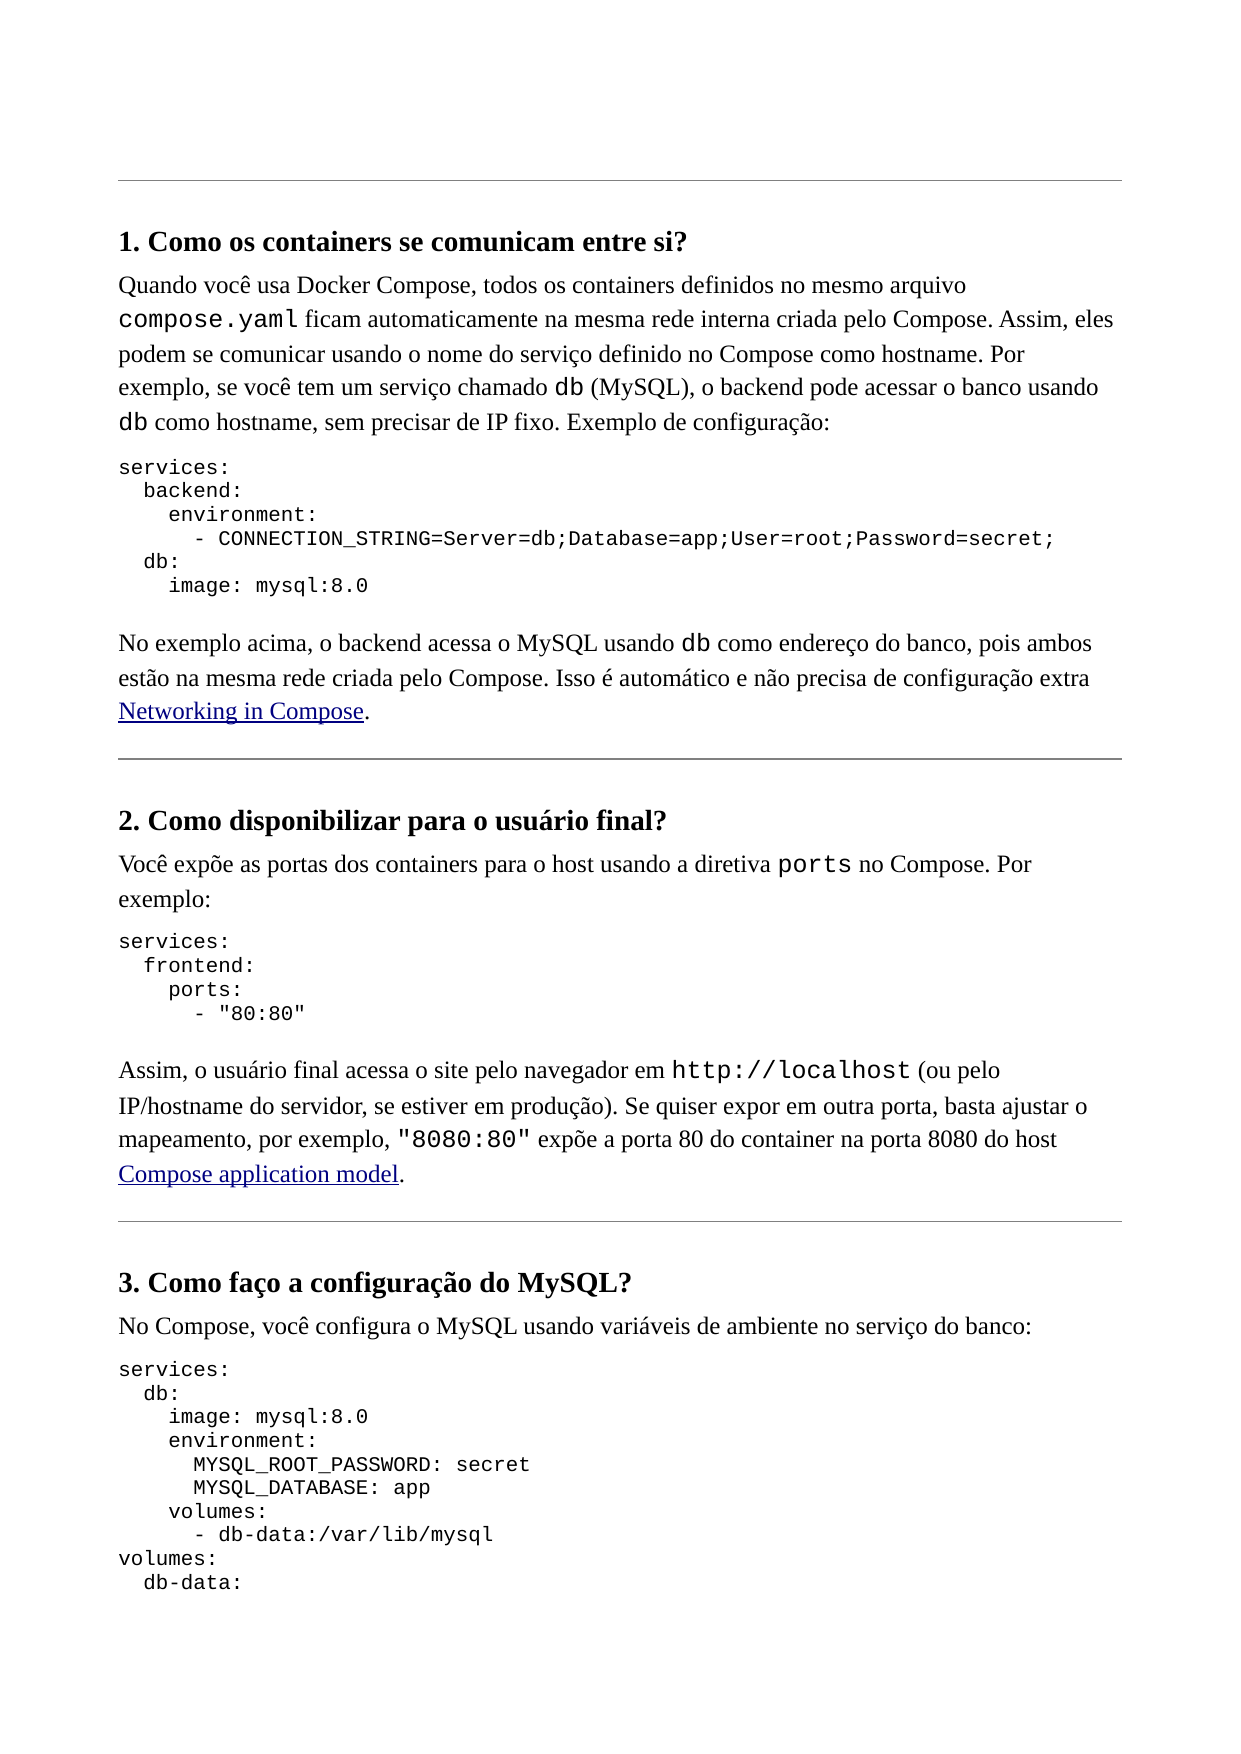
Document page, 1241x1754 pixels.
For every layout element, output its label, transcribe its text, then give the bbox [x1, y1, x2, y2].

subtitle 2. Como disponibilizar para o usuário final? [118, 803, 1122, 836]
text image: mysql:8.0 [118, 1406, 1122, 1430]
text environment: [118, 1430, 1122, 1453]
text No Compose, você configura o MySQL usando variáveis de ambiente no serviço do banco: [118, 1311, 1122, 1340]
text No exemplo acima, o backend acessa o MySQL usando db como endereço do banco, pois ambos estão na mesma rede criada pelo Compose. Isso é automático e não precisa de configuração extra Networking in Compose. [118, 628, 1122, 725]
text db-data: [118, 1572, 1122, 1595]
text db: [118, 1383, 1122, 1406]
text image: mysql:8.0 [118, 575, 1122, 599]
text services: [118, 457, 1122, 481]
text frontend: [118, 955, 1122, 979]
text backend: [118, 481, 1122, 504]
text Quando você usa Docker Compose, todos os containers definidos no mesmo arquivo compose.yaml ficam automaticamente na mesma rede interna criada pelo Compose. Assim, eles podem se comunicar usando o nome do serviço definido no Compose como hostname. Por exemplo, se você tem um serviço chamado db (MySQL), o backend pode acessar o banco usando db como hostname, sem precisar de IP fixo. Exemplo de configuração: [118, 271, 1122, 438]
text MYSQL_DATABASE: app [118, 1477, 1122, 1501]
text db: [118, 551, 1122, 575]
text MYSQL_ROOT_PASSWORD: secret [118, 1453, 1122, 1477]
subtitle 3. Como faço a configuração do MySQL? [118, 1265, 1122, 1299]
text volumes: [118, 1548, 1122, 1572]
text - db-data:/var/lib/mysql [118, 1524, 1122, 1548]
text Assim, o usuário final acessa o site pelo navegador em http://localhost (ou pelo IP/hostname do servidor, se estiver em produção). Se quiser expor em outra porta, basta ajustar o mapeamento, por exemplo, "8080:80" expõe a porta 80 do container na porta 8080 do host Compose application model. [118, 1056, 1122, 1188]
subtitle 1. Como os containers se comunicam entre si? [118, 224, 1122, 258]
text Você expõe as portas dos containers para o host usando a diretiva ports no Compose. Por exemplo: [118, 849, 1122, 913]
text services: [118, 932, 1122, 955]
text ports: [118, 979, 1122, 1002]
text - CONNECTION_STRING=Server=db;Database=app;User=root;Password=secret; [118, 528, 1122, 551]
text environment: [118, 504, 1122, 528]
text services: [118, 1359, 1122, 1383]
text volumes: [118, 1501, 1122, 1524]
text - "80:80" [118, 1002, 1122, 1026]
